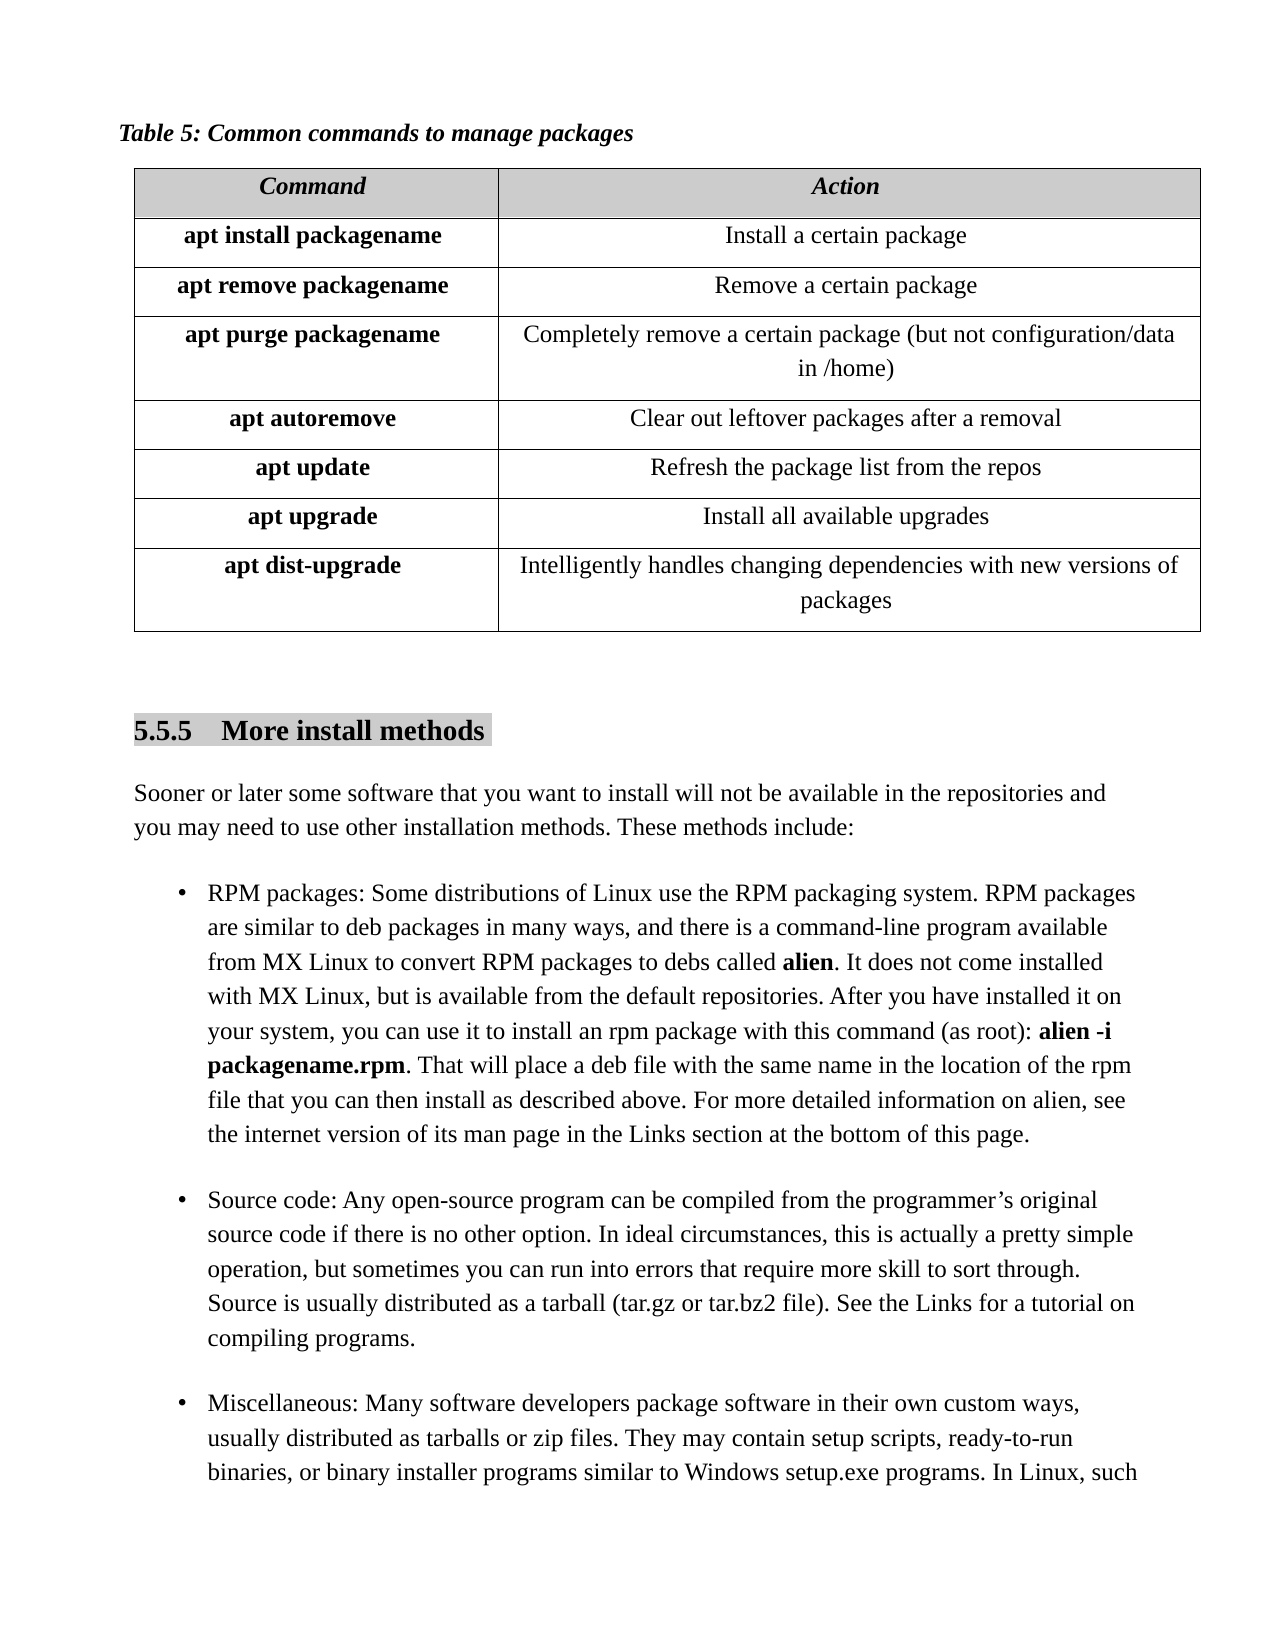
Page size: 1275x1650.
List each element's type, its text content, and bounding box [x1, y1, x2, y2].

table_cell Completely remove a certain package (but not configuration/data in /home) [499, 317, 1200, 400]
subtitle 5.5.5 More install methods [492, 713, 1141, 746]
table_cell apt upgrade [135, 499, 498, 548]
table_cell Refresh the package list from the repos [499, 450, 1200, 498]
table_header Command [135, 169, 498, 217]
table_cell Intelligently handles changing dependencies with new versions of packages [499, 549, 1200, 631]
table_header Action [499, 169, 1200, 217]
list Miscellaneous: Many software developers package software in their own custom ways, usually distributed as tarballs or zip files. They may contain setup scripts, ready-to-run binaries, or binary installer programs similar to Windows setup.exe programs. In Linux, such [178, 1388, 1141, 1486]
table_cell apt install packagename [135, 219, 498, 267]
text Sooner or later some software that you want to install will not be available in the repositories and you may need to use other installation methods. These methods include: [134, 778, 1141, 841]
table_cell apt dist-upgrade [135, 549, 498, 631]
table_cell Remove a certain package [499, 268, 1200, 316]
table_cell apt update [135, 450, 498, 498]
table_cell apt autoremove [135, 401, 498, 449]
list RPM packages: Some distributions of Linux use the RPM packaging system. RPM packages are similar to deb packages in many ways, and there is a command-line program available from MX Linux to convert RPM packages to debs called alien. It does not come installed with MX Linux, but is available from the default repositories. After you have installed it on your system, you can use it to install an rpm package with this command (as root): alien -i packagename.rpm. That will place a deb file with the same name in the location of the rpm file that you can then install as described above. For more detailed information on alien, see the internet version of its man page in the Links section at the bottom of this page. [178, 878, 1141, 1148]
table_cell Install all available upgrades [499, 499, 1200, 548]
list Source code: Any open-source program can be compiled from the programmer’s original source code if there is no other option. In ideal circumstances, this is actually a pretty simple operation, but sometimes you can run into errors that require more skill to sort through. Source is usually distributed as a tarball (tar.gz or tar.bz2 file). See the Links for a tutorial on compiling programs. [178, 1185, 1141, 1352]
table_cell apt purge packagename [135, 317, 498, 400]
text Table 5: Common commands to manage packages [118, 118, 1157, 147]
table_cell Install a certain package [499, 219, 1200, 267]
table_cell Clear out leftover packages after a removal [499, 401, 1200, 449]
table_cell apt remove packagename [135, 268, 498, 316]
